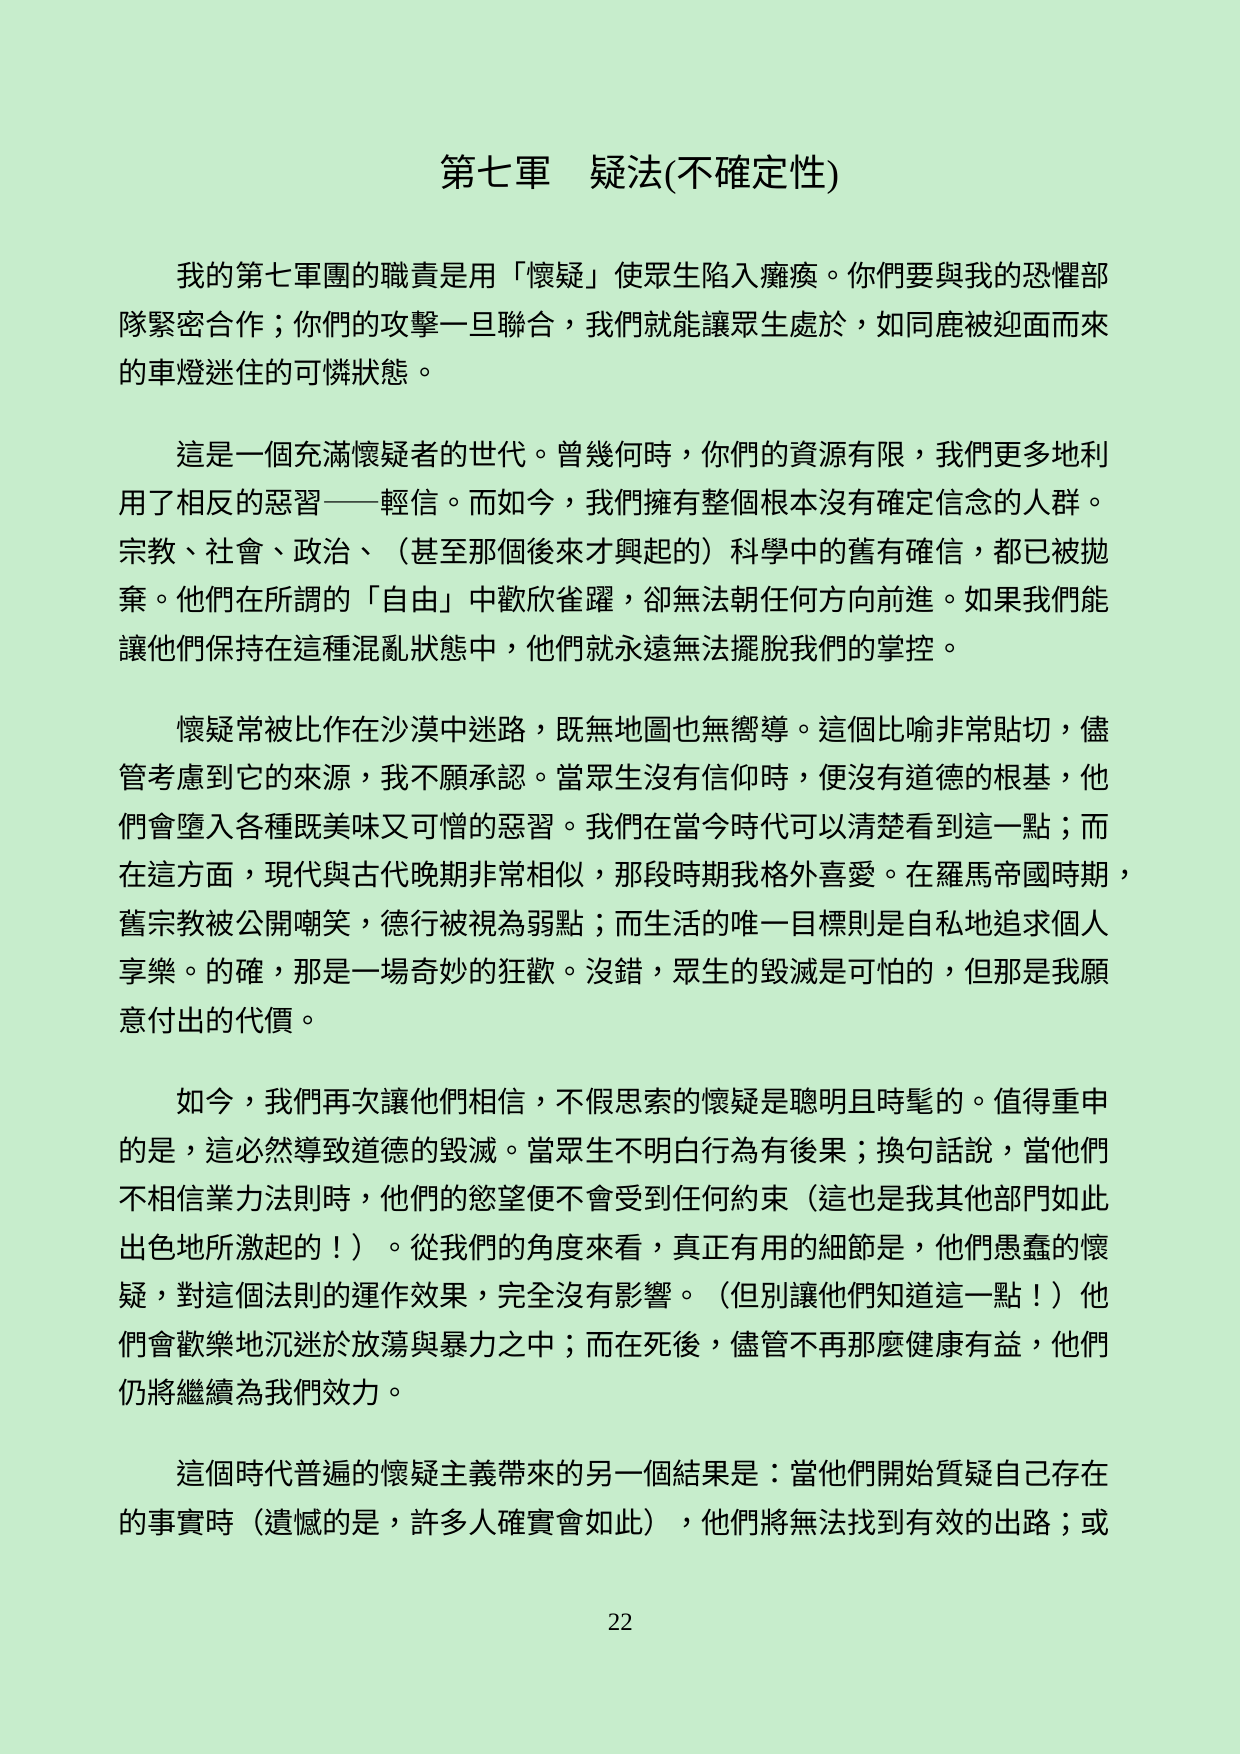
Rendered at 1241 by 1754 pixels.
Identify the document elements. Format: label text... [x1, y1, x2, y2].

text 如今，我們再次讓他們相信，不假思索的懷疑是聰明且時髦的。值得重申的是，這必然導致道德的毀滅。當眾生不明白行為有後果；換句話說，當他們不相信業力法則時，他們的慾望便不會受到任何約束（這也是我其他部門如此出色地所激起的！）。從我們的角度來看，真正有用的細節是，他們愚蠢的懷疑，對這個法則的運作效果，完全沒有影響。（但別讓他們知道這一點！）他們會歡樂地沉迷於放蕩與暴力之中；而在死後，儘管不再那麼健康有益，他們仍將繼續為我們效力。 [118, 1079, 1122, 1412]
text 這是一個充滿懷疑者的世代。曾幾何時，你們的資源有限，我們更多地利用了相反的惡習——輕信。而如今，我們擁有整個根本沒有確定信念的人群。宗教、社會、政治、（甚至那個後來才興起的）科學中的舊有確信，都已被拋棄。他們在所謂的「自由」中歡欣雀躍，卻無法朝任何方向前進。如果我們能讓他們保持在這種混亂狀態中，他們就永遠無法擺脫我們的掌控。 [118, 431, 1122, 668]
text 懷疑常被比作在沙漠中迷路，既無地圖也無嚮導。這個比喻非常貼切，儘管考慮到它的來源，我不願承認。當眾生沒有信仰時，便沒有道德的根基，他們會墮入各種既美味又可憎的惡習。我們在當今時代可以清楚看到這一點；而在這方面，現代與古代晚期非常相似，那段時期我格外喜愛。在羅馬帝國時期，舊宗教被公開嘲笑，德行被視為弱點；而生活的唯一目標則是自私地追求個人享樂。的確，那是一場奇妙的狂歡。沒錯，眾生的毀滅是可怕的，但那是我願意付出的代價。 [118, 706, 1122, 1040]
text 這個時代普遍的懷疑主義帶來的另一個結果是：當他們開始質疑自己存在的事實時（遺憾的是，許多人確實會如此），他們將無法找到有效的出路；或 [118, 1451, 1122, 1542]
subtitle 第七軍 疑法(不確定性) [156, 143, 1122, 197]
text 我的第七軍團的職責是用「懷疑」使眾生陷入癱瘓。你們要與我的恐懼部隊緊密合作；你們的攻擊一旦聯合，我們就能讓眾生處於，如同鹿被迎面而來的車燈迷住的可憐狀態。 [118, 253, 1122, 392]
